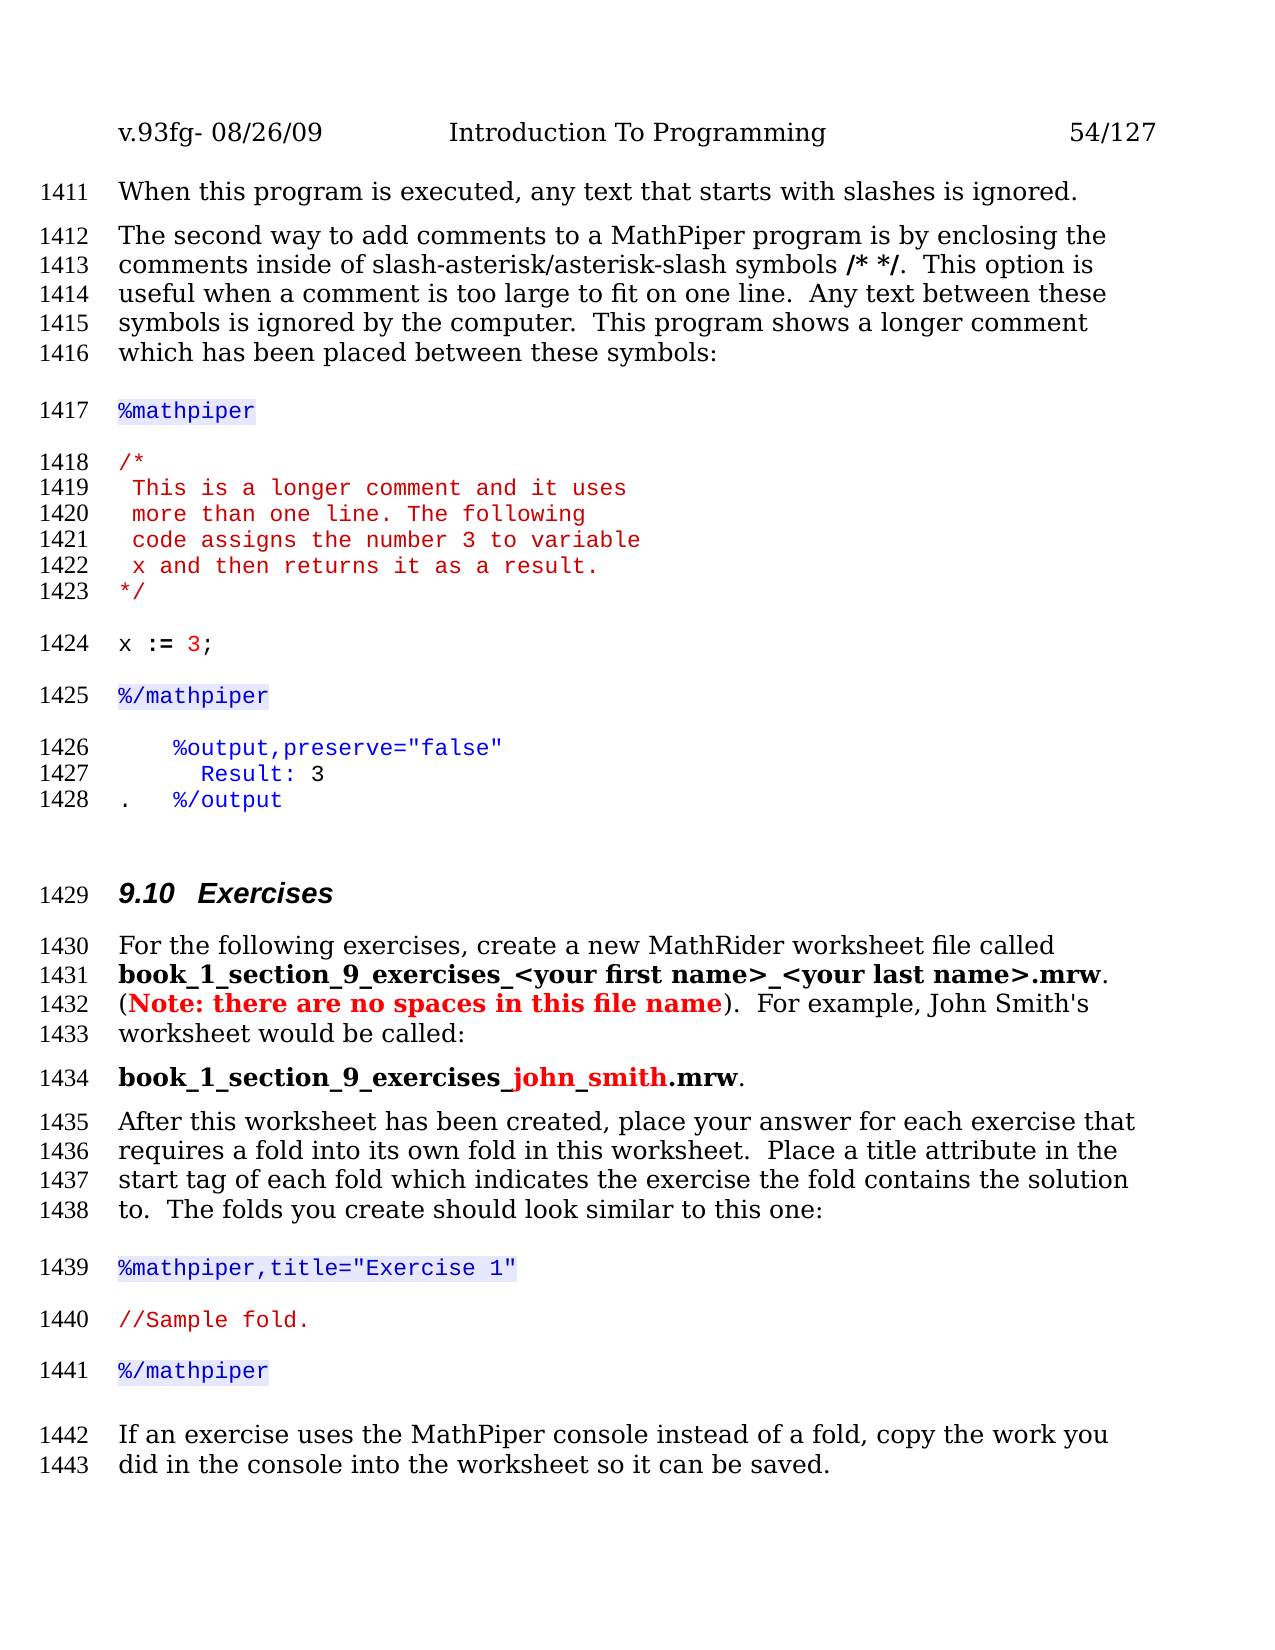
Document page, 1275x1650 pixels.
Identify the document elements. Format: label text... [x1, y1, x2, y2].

text If an exercise uses the MathPiper console instead of a fold, copy the work you did in the console into the worksheet so it can be saved. [118, 1421, 1157, 1479]
text %/mathpiper [118, 1360, 1157, 1386]
text This is a longer comment and it uses [118, 477, 1157, 503]
text code assigns the number 3 to variable [118, 529, 1157, 554]
text %mathpiper [118, 399, 1157, 425]
text Result: 3 [118, 762, 1157, 788]
text After this worksheet has been created, place your answer for each exercise that requires a fold into its own fold in this worksheet. Place a title attribute in the start tag of each fold which indicates the exercise the fold contains the solution to. The folds you create should look similar to this one: [118, 1107, 1157, 1224]
text x and then returns it as a result. [118, 554, 1157, 581]
text book_1_section_9_exercises_john_smith.mrw. [118, 1063, 1157, 1092]
subtitle Exercises [118, 876, 1157, 910]
text %output,preserve="false" [118, 736, 1157, 762]
text more than one line. The following [118, 503, 1157, 529]
text %mathpiper,title="Exercise 1" [118, 1256, 1157, 1282]
text /* [118, 451, 1157, 477]
text The second way to add comments to a MathPiper program is by enclosing the comments inside of slash-asterisk/asterisk-slash symbols /* */. This option is useful when a comment is too large to fit on one line. Any text between these symbols is ignored by the computer. This program shows a longer comment which has been placed between these symbols: [118, 221, 1157, 367]
text x := 3; [118, 632, 1157, 658]
text When this program is executed, any text that starts with slashes is ignored. [118, 177, 1157, 206]
text //Sample fold. [118, 1308, 1157, 1334]
text For the following exercises, create a new MathRider worksheet file called book_1_section_9_exercises_<your first name>_<your last name>.mrw. (Note: there are no spaces in this file name). For example, John Smith's worksheet would be called: [118, 931, 1157, 1048]
text . %/output [118, 788, 1157, 814]
text */ [118, 581, 1157, 606]
text %/mathpiper [118, 684, 1157, 710]
